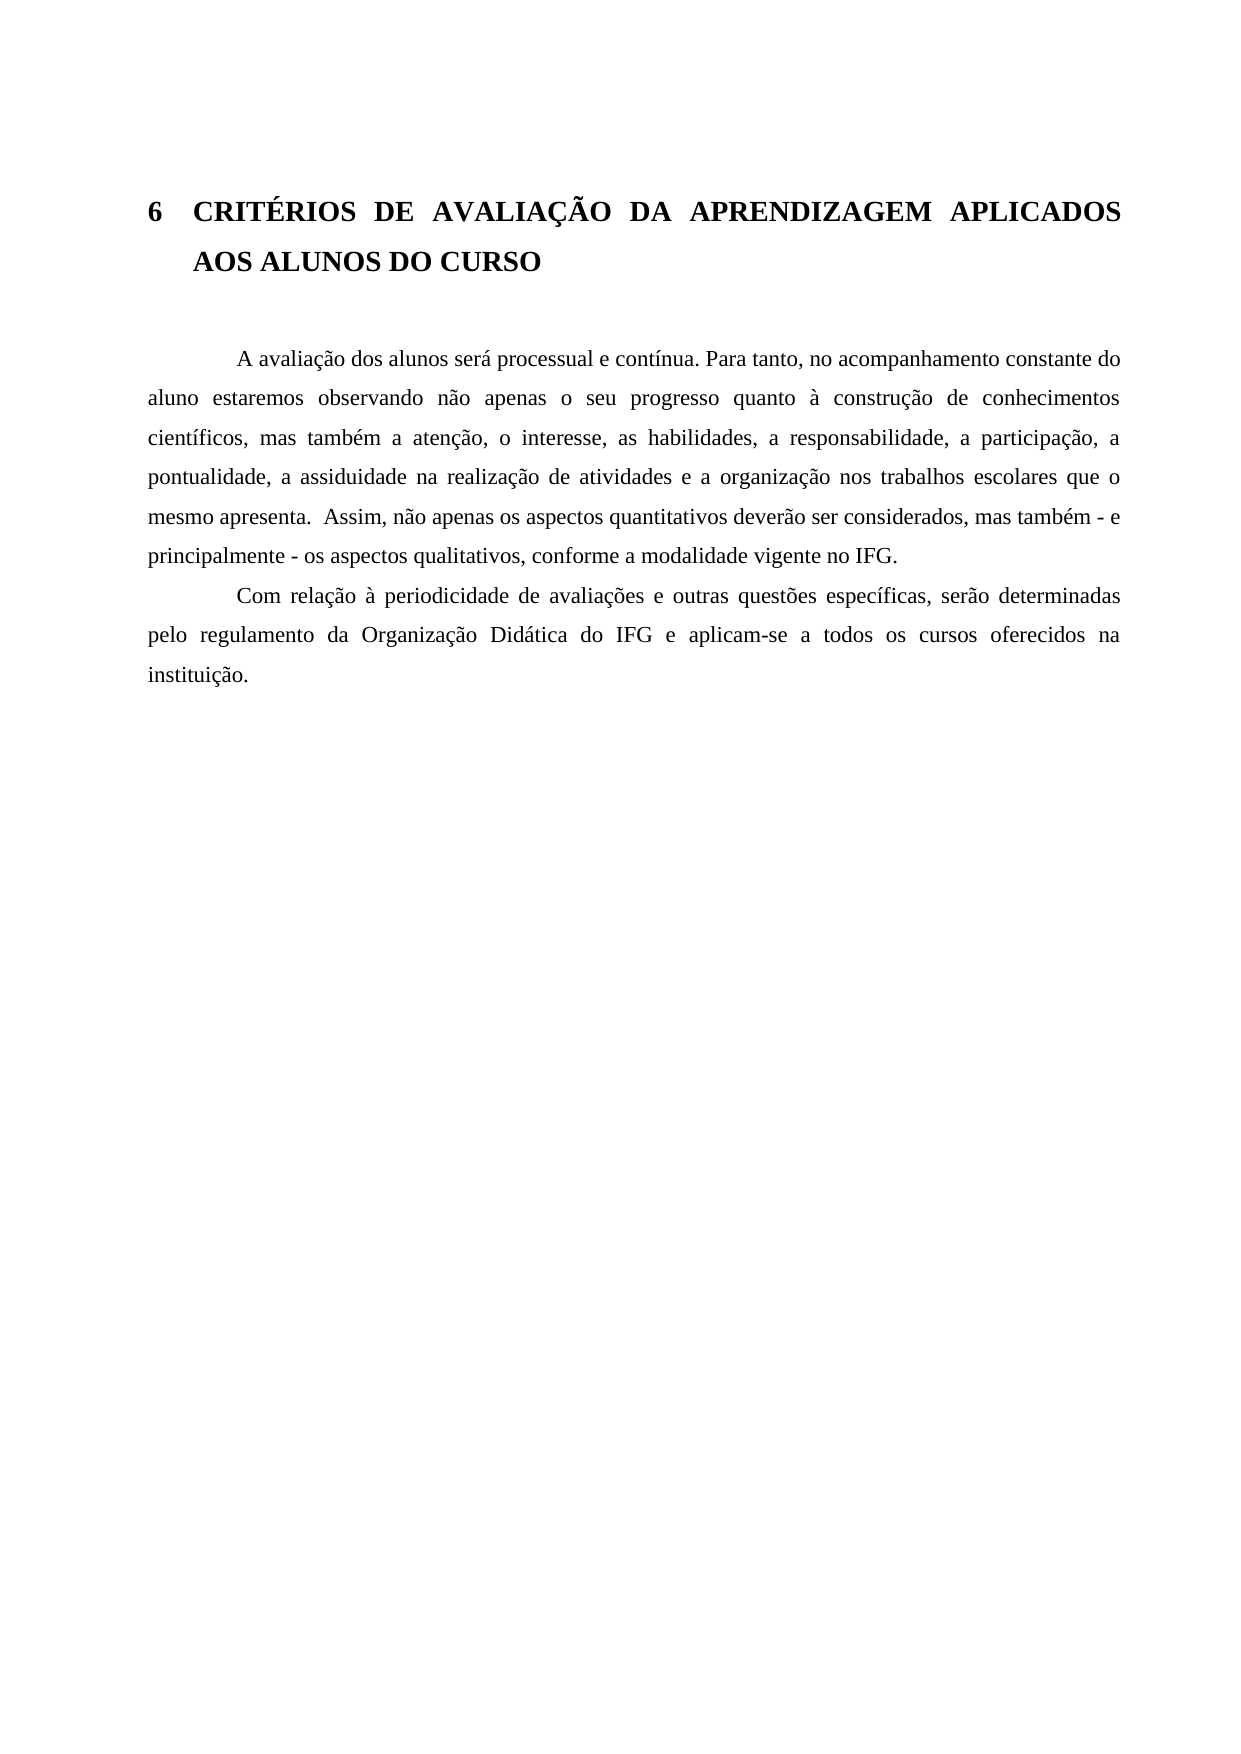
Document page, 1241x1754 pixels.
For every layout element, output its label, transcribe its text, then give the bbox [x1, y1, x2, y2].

text A avaliação dos alunos será processual e contínua. Para tanto, no acompanhamento constante do aluno estaremos observando não apenas o seu progresso quanto à construção de conhecimentos científicos, mas também a atenção, o interesse, as habilidades, a responsabilidade, a participação, a pontualidade, a assiduidade na realização de atividades e a organização nos trabalhos escolares que o mesmo apresenta. Assim, não apenas os aspectos quantitativos deverão ser considerados, mas também - e principalmente - os aspectos qualitativos, conforme a modalidade vigente no IFG. [148, 450, 1122, 463]
text A avaliação dos alunos será processual e contínua. Para tanto, no acompanhamento constante do aluno estaremos observando não apenas o seu progresso quanto à construção de conhecimentos científicos, mas também a atenção, o interesse, as habilidades, a responsabilidade, a participação, a pontualidade, a assiduidade na realização de atividades e a organização nos trabalhos escolares que o mesmo apresenta. Assim, não apenas os aspectos quantitativos deverão ser considerados, mas também - e principalmente - os aspectos qualitativos, conforme a modalidade vigente no IFG. [148, 345, 1122, 384]
text A avaliação dos alunos será processual e contínua. Para tanto, no acompanhamento constante do aluno estaremos observando não apenas o seu progresso quanto à construção de conhecimentos científicos, mas também a atenção, o interesse, as habilidades, a responsabilidade, a participação, a pontualidade, a assiduidade na realização de atividades e a organização nos trabalhos escolares que o mesmo apresenta. Assim, não apenas os aspectos quantitativos deverão ser considerados, mas também - e principalmente - os aspectos qualitativos, conforme a modalidade vigente no IFG. [148, 489, 1122, 503]
subtitle CRITÉRIOS DE AVALIAÇÃO DA APRENDIZAGEM APLICADOS AOS ALUNOS DO CURSO [148, 194, 1122, 278]
text Com relação à periodicidade de avaliações e outras questões específicas, serão determinadas pelo regulamento da Organização Didática do IFG e aplicam-se a todos os cursos oferecidos na instituição. [148, 582, 1122, 621]
text Com relação à periodicidade de avaliações e outras questões específicas, serão determinadas pelo regulamento da Organização Didática do IFG e aplicam-se a todos os cursos oferecidos na instituição. [148, 647, 1122, 687]
text A avaliação dos alunos será processual e contínua. Para tanto, no acompanhamento constante do aluno estaremos observando não apenas o seu progresso quanto à construção de conhecimentos científicos, mas também a atenção, o interesse, as habilidades, a responsabilidade, a participação, a pontualidade, a assiduidade na realização de atividades e a organização nos trabalhos escolares que o mesmo apresenta. Assim, não apenas os aspectos quantitativos deverão ser considerados, mas também - e principalmente - os aspectos qualitativos, conforme a modalidade vigente no IFG. [148, 411, 1122, 424]
text A avaliação dos alunos será processual e contínua. Para tanto, no acompanhamento constante do aluno estaremos observando não apenas o seu progresso quanto à construção de conhecimentos científicos, mas também a atenção, o interesse, as habilidades, a responsabilidade, a participação, a pontualidade, a assiduidade na realização de atividades e a organização nos trabalhos escolares que o mesmo apresenta. Assim, não apenas os aspectos quantitativos deverão ser considerados, mas também - e principalmente - os aspectos qualitativos, conforme a modalidade vigente no IFG. [148, 529, 1122, 568]
